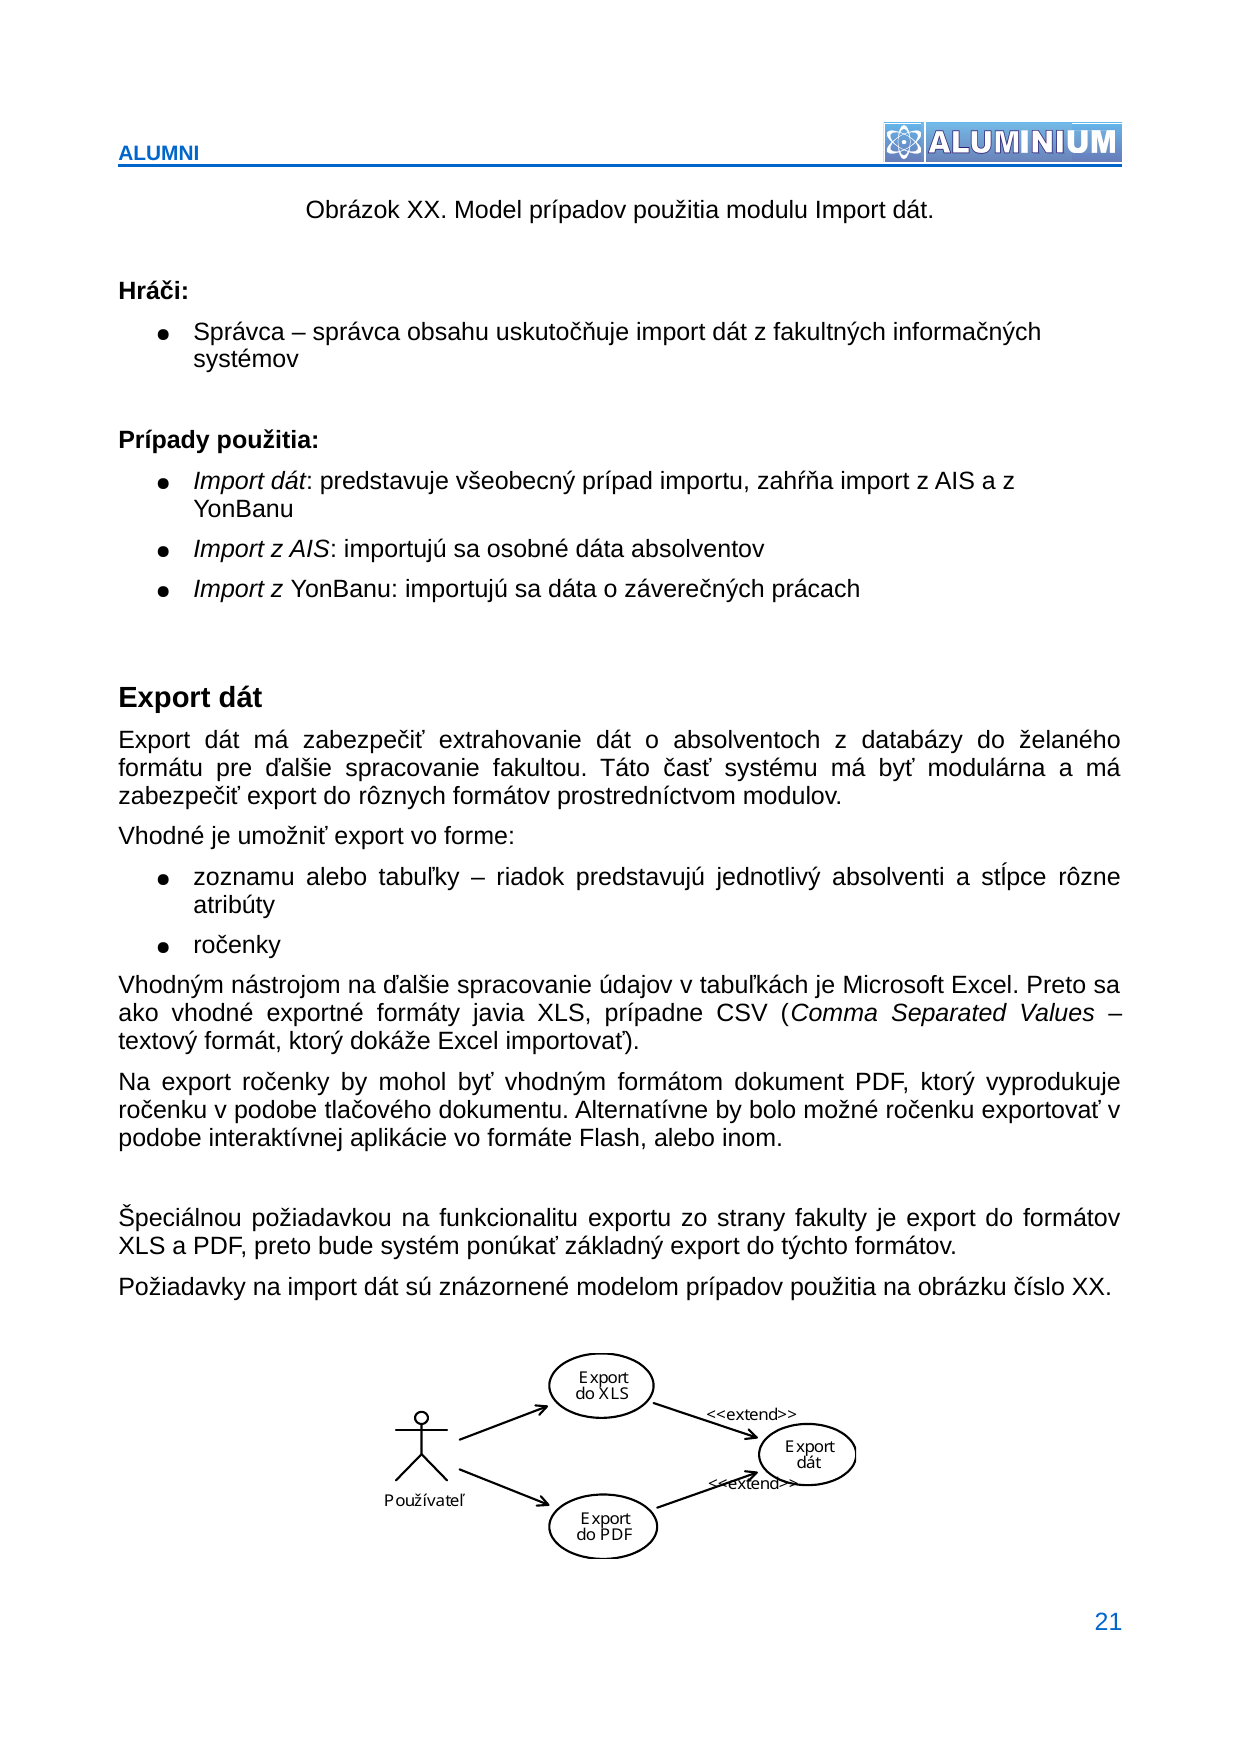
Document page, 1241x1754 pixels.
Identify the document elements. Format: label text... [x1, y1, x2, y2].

text Obrázok XX. Model prípadov použitia modulu Import dát. [118, 196, 1122, 224]
text Export dát má zabezpečiť extrahovanie dát o absolventoch z databázy do želaného formátu pre ďalšie spracovanie fakultou. Táto časť systému má byť modulárna a má zabezpečiť export do rôznych formátov prostredníctvom modulov. [118, 726, 1122, 810]
subtitle Export dát [118, 681, 1122, 713]
text Hráči: [118, 277, 1122, 305]
text Vhodné je umožniť export vo forme: [118, 822, 1122, 850]
list zoznamu alebo tabuľky – riadok predstavujú jednotlivý absolventi a stĺpce rôzne atribúty [156, 863, 1122, 918]
list Import z AIS: importujú sa osobné dáta absolventov [156, 535, 1122, 563]
list Import dát: predstavuje všeobecný prípad importu, zahŕňa import z AIS a z YonBanu [156, 467, 1122, 522]
text Prípady použitia: [118, 426, 1122, 454]
text Vhodným nástrojom na ďalšie spracovanie údajov v tabuľkách je Microsoft Excel. Preto sa ako vhodné exportné formáty javia XLS, prípadne CSV (Comma Separated Values – textový formát, ktorý dokáže Excel importovať). [118, 971, 1122, 1055]
list Správca – správca obsahu uskutočňuje import dát z fakultných informačných systémov [156, 317, 1122, 373]
list ročenky [156, 931, 1122, 959]
list Import z YonBanu: importujú sa dáta o záverečných prácach [156, 575, 1122, 603]
text Na export ročenky by mohol byť vhodným formátom dokument PDF, ktorý vyprodukuje ročenku v podobe tlačového dokumentu. Alternatívne by bolo možné ročenku exportovať v podobe interaktívnej aplikácie vo formáte Flash, alebo inom. [118, 1068, 1122, 1151]
text Požiadavky na import dát sú znázornené modelom prípadov použitia na obrázku číslo XX. [118, 1273, 1122, 1301]
text Špeciálnou požiadavkou na funkcionalitu exportu zo strany fakulty je export do formátov XLS a PDF, preto bude systém ponúkať základný export do týchto formátov. [118, 1204, 1122, 1260]
